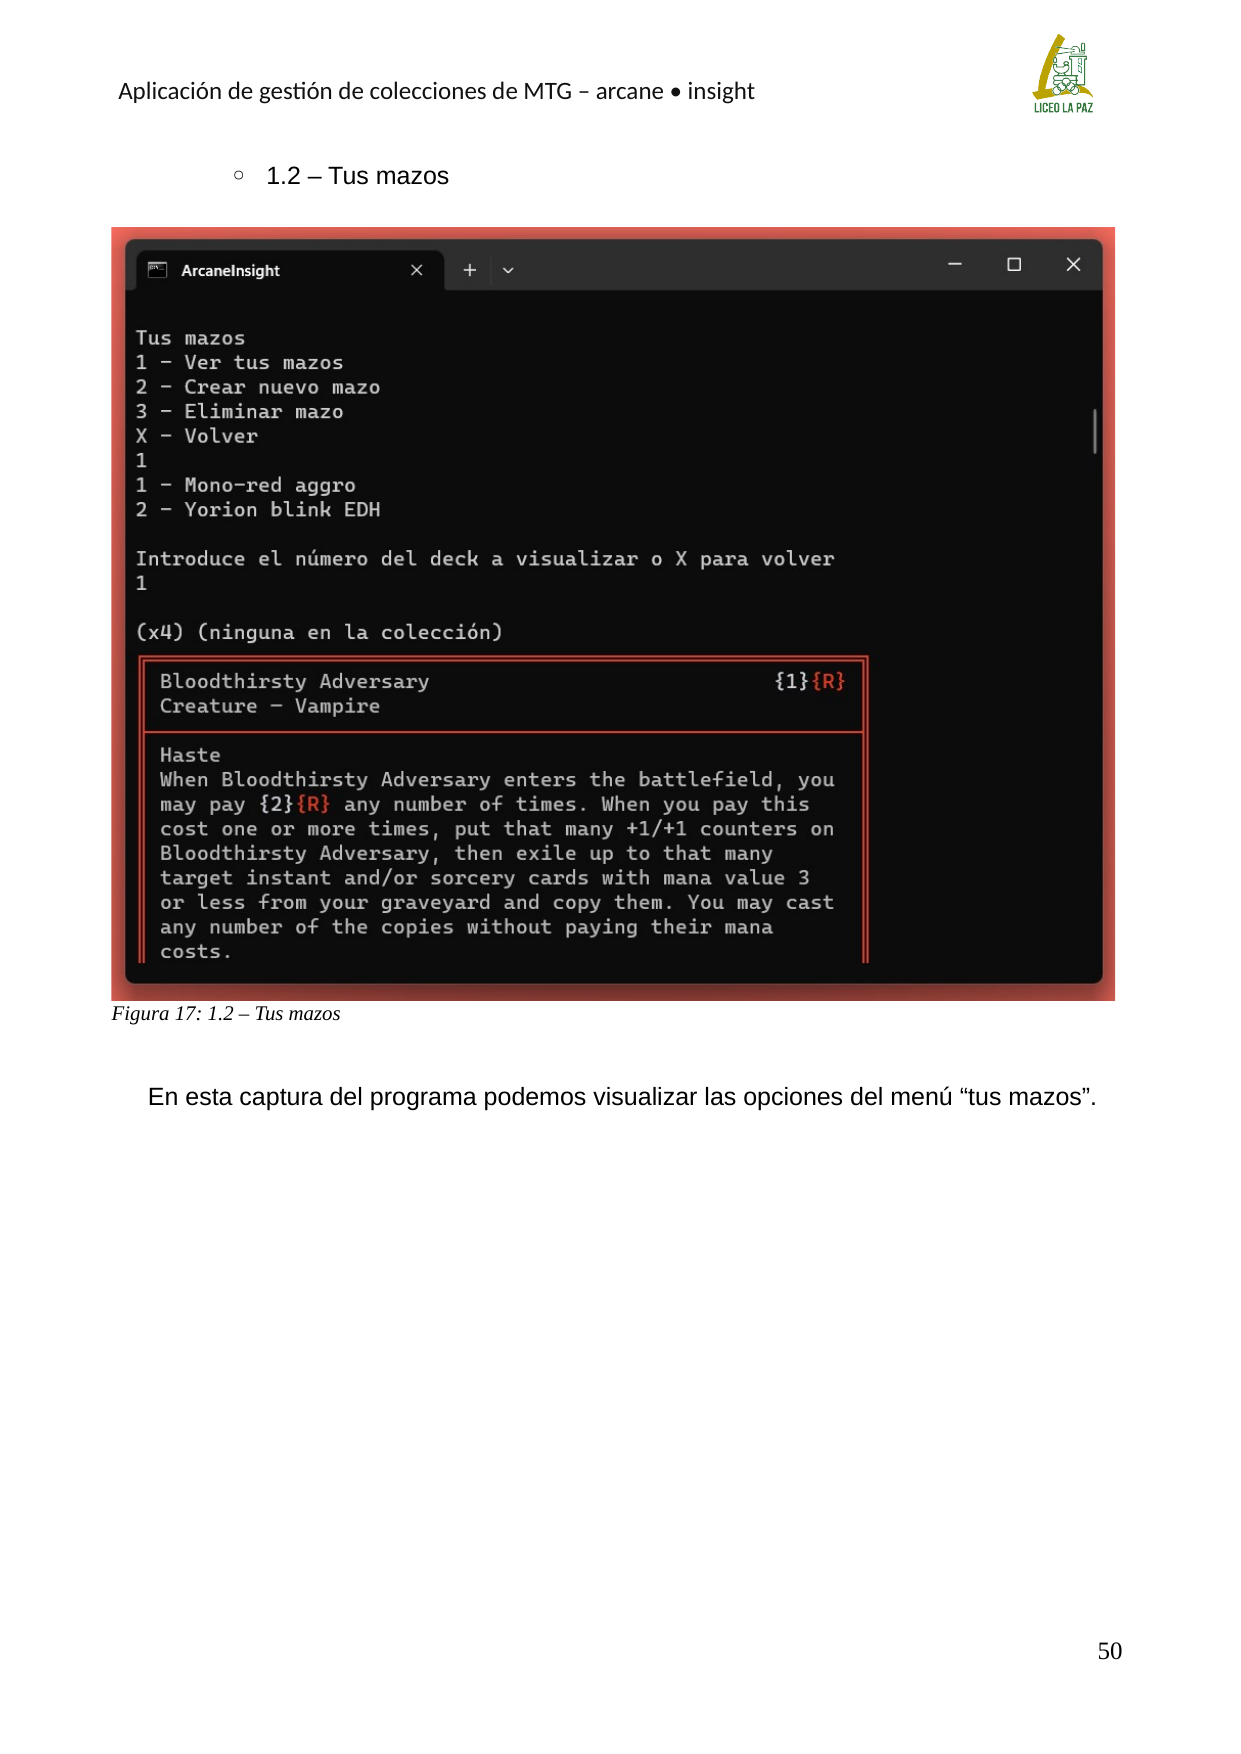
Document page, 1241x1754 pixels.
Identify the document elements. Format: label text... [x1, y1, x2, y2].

picture [1025, 26, 1100, 121]
text Figura 17: 1.2 – Tus mazos [111, 1001, 1115, 1024]
text En esta captura del programa podemos visualizar las opciones del menú “tus mazos”. [118, 1082, 1122, 1111]
list 1.2 – Tus mazos [228, 161, 1122, 190]
picture [111, 227, 1116, 1001]
